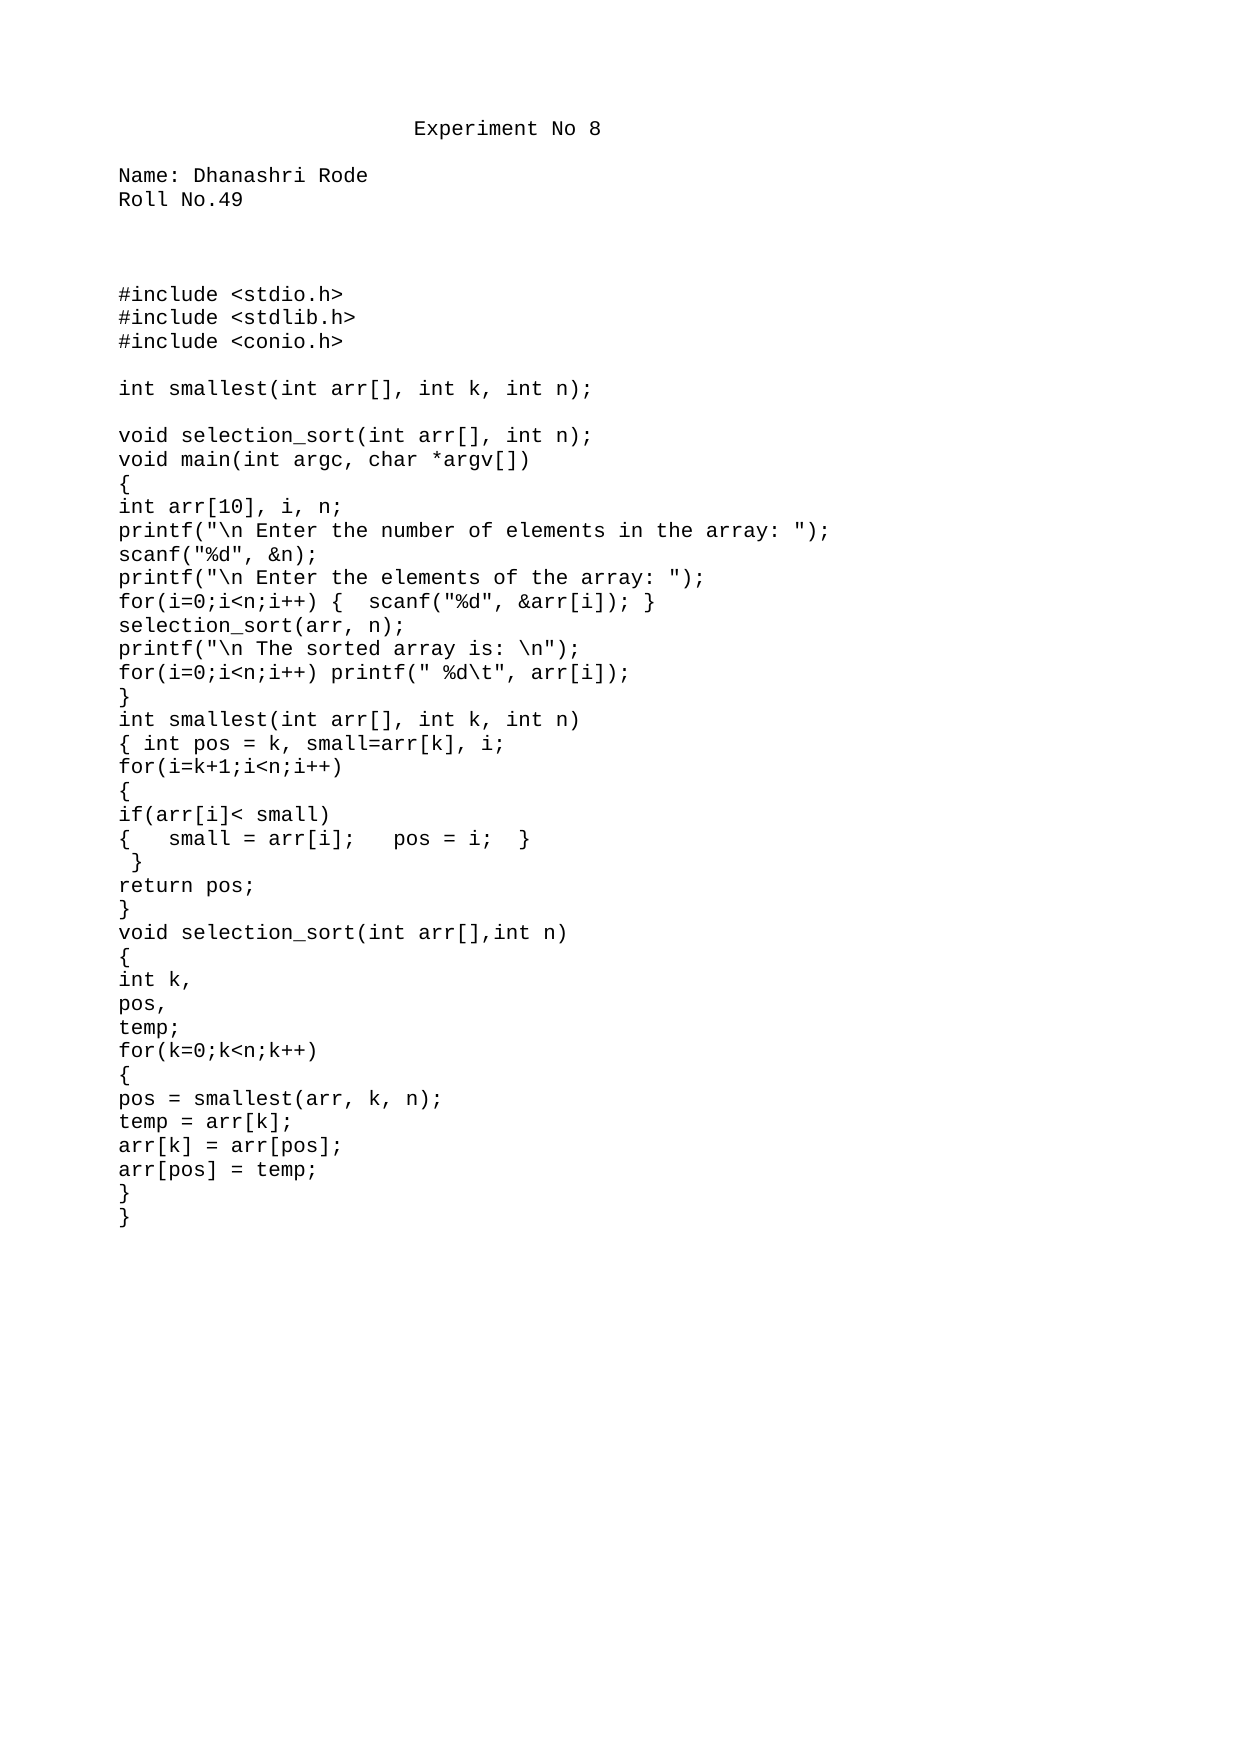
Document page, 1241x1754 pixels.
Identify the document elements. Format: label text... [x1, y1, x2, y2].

text int smallest(int arr[], int k, int n); [118, 378, 1122, 402]
text temp = arr[k]; [118, 1111, 1122, 1135]
text for(i=k+1;i<n;i++) [118, 757, 1122, 780]
text } [118, 1182, 1122, 1206]
text printf("\n The sorted array is: \n"); [118, 638, 1122, 662]
text } [118, 898, 1122, 922]
text scanf("%d", &n); [118, 544, 1122, 567]
text { [118, 1064, 1122, 1088]
text int k, [118, 969, 1122, 993]
text arr[pos] = temp; [118, 1158, 1122, 1182]
text printf("\n Enter the number of elements in the array: "); [118, 520, 1122, 544]
text int arr[10], i, n; [118, 496, 1122, 520]
text { [118, 780, 1122, 804]
text { small = arr[i]; pos = i; } [118, 827, 1122, 851]
text if(arr[i]< small) [118, 804, 1122, 827]
text for(i=0;i<n;i++) { scanf("%d", &arr[i]); } [118, 591, 1122, 615]
text printf("\n Enter the elements of the array: "); [118, 567, 1122, 591]
text } [118, 1206, 1122, 1229]
text #include <stdio.h> [118, 284, 1122, 307]
text Roll No.49 [118, 189, 1122, 213]
text Name: Dhanashri Rode [118, 165, 1122, 189]
text #include <stdlib.h> [118, 307, 1122, 331]
text pos = smallest(arr, k, n); [118, 1088, 1122, 1111]
text #include <conio.h> [118, 331, 1122, 354]
text Experiment No 8 [118, 118, 1122, 165]
text for(k=0;k<n;k++) [118, 1040, 1122, 1064]
text selection_sort(arr, n); [118, 615, 1122, 638]
text } [118, 686, 1122, 709]
text return pos; [118, 875, 1122, 898]
text for(i=0;i<n;i++) printf(" %d\t", arr[i]); [118, 662, 1122, 686]
text } [118, 851, 1122, 875]
text { [118, 946, 1122, 969]
text void selection_sort(int arr[],int n) [118, 922, 1122, 946]
text void selection_sort(int arr[], int n); [118, 426, 1122, 449]
text pos, [118, 993, 1122, 1017]
text { int pos = k, small=arr[k], i; [118, 733, 1122, 757]
text arr[k] = arr[pos]; [118, 1135, 1122, 1158]
text int smallest(int arr[], int k, int n) [118, 709, 1122, 733]
text temp; [118, 1017, 1122, 1040]
text { [118, 473, 1122, 496]
text void main(int argc, char *argv[]) [118, 449, 1122, 473]
